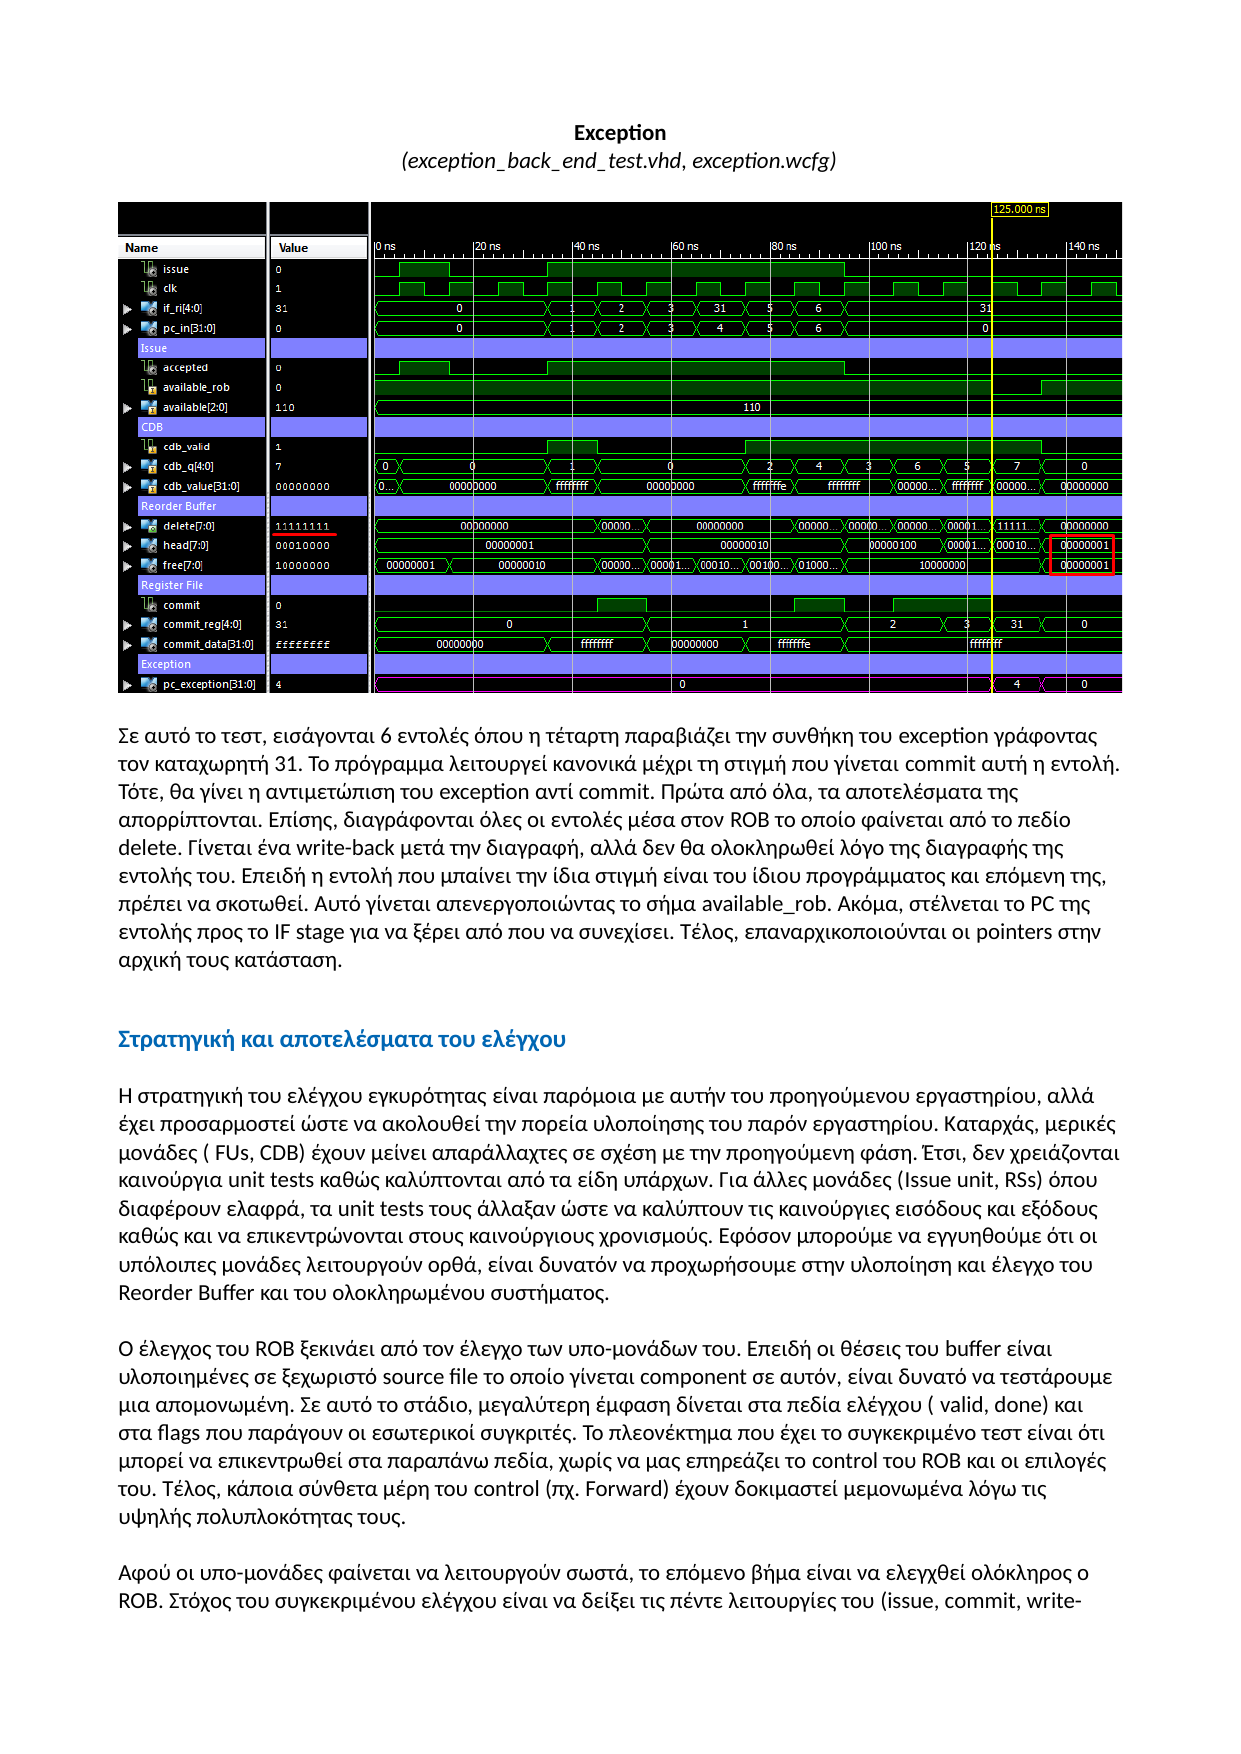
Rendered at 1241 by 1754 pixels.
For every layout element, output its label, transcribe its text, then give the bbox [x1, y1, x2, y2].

text Σε αυτό το τεστ, εισάγονται 6 εντολές όπου η τέταρτη παραβιάζει την συνθήκη του exception γράφοντας τον καταχωρητή 31. Το πρόγραμμα λειτουργεί κανονικά μέχρι τη στιγμή που γίνεται commit αυτή η εντολή. Τότε, θα γίνει η αντιμετώπιση του exception αντί commit. Πρώτα από όλα, τα αποτελέσματα της απορρίπτονται. Επίσης, διαγράφονται όλες οι εντολές μέσα στον ROB το οποίο φαίνεται από το πεδίο delete. Γίνεται ένα write-back μετά την διαγραφή, αλλά δεν θα ολοκληρωθεί λόγο της διαγραφής της εντολής του. Επειδή η εντολή που μπαίνει την ίδια στιγμή είναι του ίδιου προγράμματος και επόμενη της, πρέπει να σκοτωθεί. Αυτό γίνεται απενεργοποιώντας το σήμα available_rob. Ακόμα, στέλνεται το PC της εντολής προς το IF stage για να ξέρει από που να συνεχίσει. Τέλος, επαναρχικοποιούνται οι pointers στην αρχική τους κατάσταση. [118, 721, 1122, 973]
picture [118, 202, 1123, 693]
subtitle Στρατηγική και αποτελέσματα του ελέγχου [118, 1023, 1122, 1053]
text (exception_back_end_test.vhd, exception.wcfg) [118, 146, 1122, 174]
text Ο έλεγχος του ROB ξεκινάει από τον έλεγχο των υπο-μονάδων του. Επειδή οι θέσεις του buffer είναι υλοποιημένες σε ξεχωριστό source file το οποίο γίνεται component σε αυτόν, είναι δυνατό να τεστάρουμε μια απομονωμένη. Σε αυτό το στάδιο, μεγαλύτερη έμφαση δίνεται στα πεδία ελέγχου ( valid, done) και στα flags που παράγουν οι εσωτερικοί συγκριτές. Το πλεονέκτημα που έχει το συγκεκριμένο τεστ είναι ότι μπορεί να επικεντρωθεί στα παραπάνω πεδία, χωρίς να μας επηρεάζει το control του ROB και οι επιλογές του. Τέλος, κάποια σύνθετα μέρη του control (πχ. Forward) έχουν δοκιμαστεί μεμονωμένα λόγω τις υψηλής πολυπλοκότητας τους. [118, 1334, 1122, 1530]
text Η στρατηγική του ελέγχου εγκυρότητας είναι παρόμοια με αυτήν του προηγούμενου εργαστηρίου, αλλά έχει προσαρμοστεί ώστε να ακολουθεί την πορεία υλοποίησης του παρόν εργαστηρίου. Καταρχάς, μερικές μονάδες ( FUs, CDB) έχουν μείνει απαράλλαχτες σε σχέση με την προηγούμενη φάση. Έτσι, δεν χρειάζονται καινούργια unit tests καθώς καλύπτονται από τα είδη υπάρχων. Για άλλες μονάδες (Issue unit, RSs) όπου διαφέρουν ελαφρά, τα unit tests τους άλλαξαν ώστε να καλύπτουν τις καινούργιες εισόδους και εξόδους καθώς και να επικεντρώνονται στους καινούργιους χρονισμούς. Εφόσον μπορούμε να εγγυηθούμε ότι οι υπόλοιπες μονάδες λειτουργούν ορθά, είναι δυνατόν να προχωρήσουμε στην υλοποίηση και έλεγχο του Reorder Buffer και του ολοκληρωμένου συστήματος. [118, 1082, 1122, 1306]
text Αφού οι υπο-μονάδες φαίνεται να λειτουργούν σωστά, το επόμενο βήμα είναι να ελεγχθεί ολόκληρος ο ROB. Στόχος του συγκεκριμένου ελέγχου είναι να δείξει τις πέντε λειτουργίες του (issue, commit, write- [118, 1558, 1122, 1614]
text Exception [118, 118, 1122, 146]
